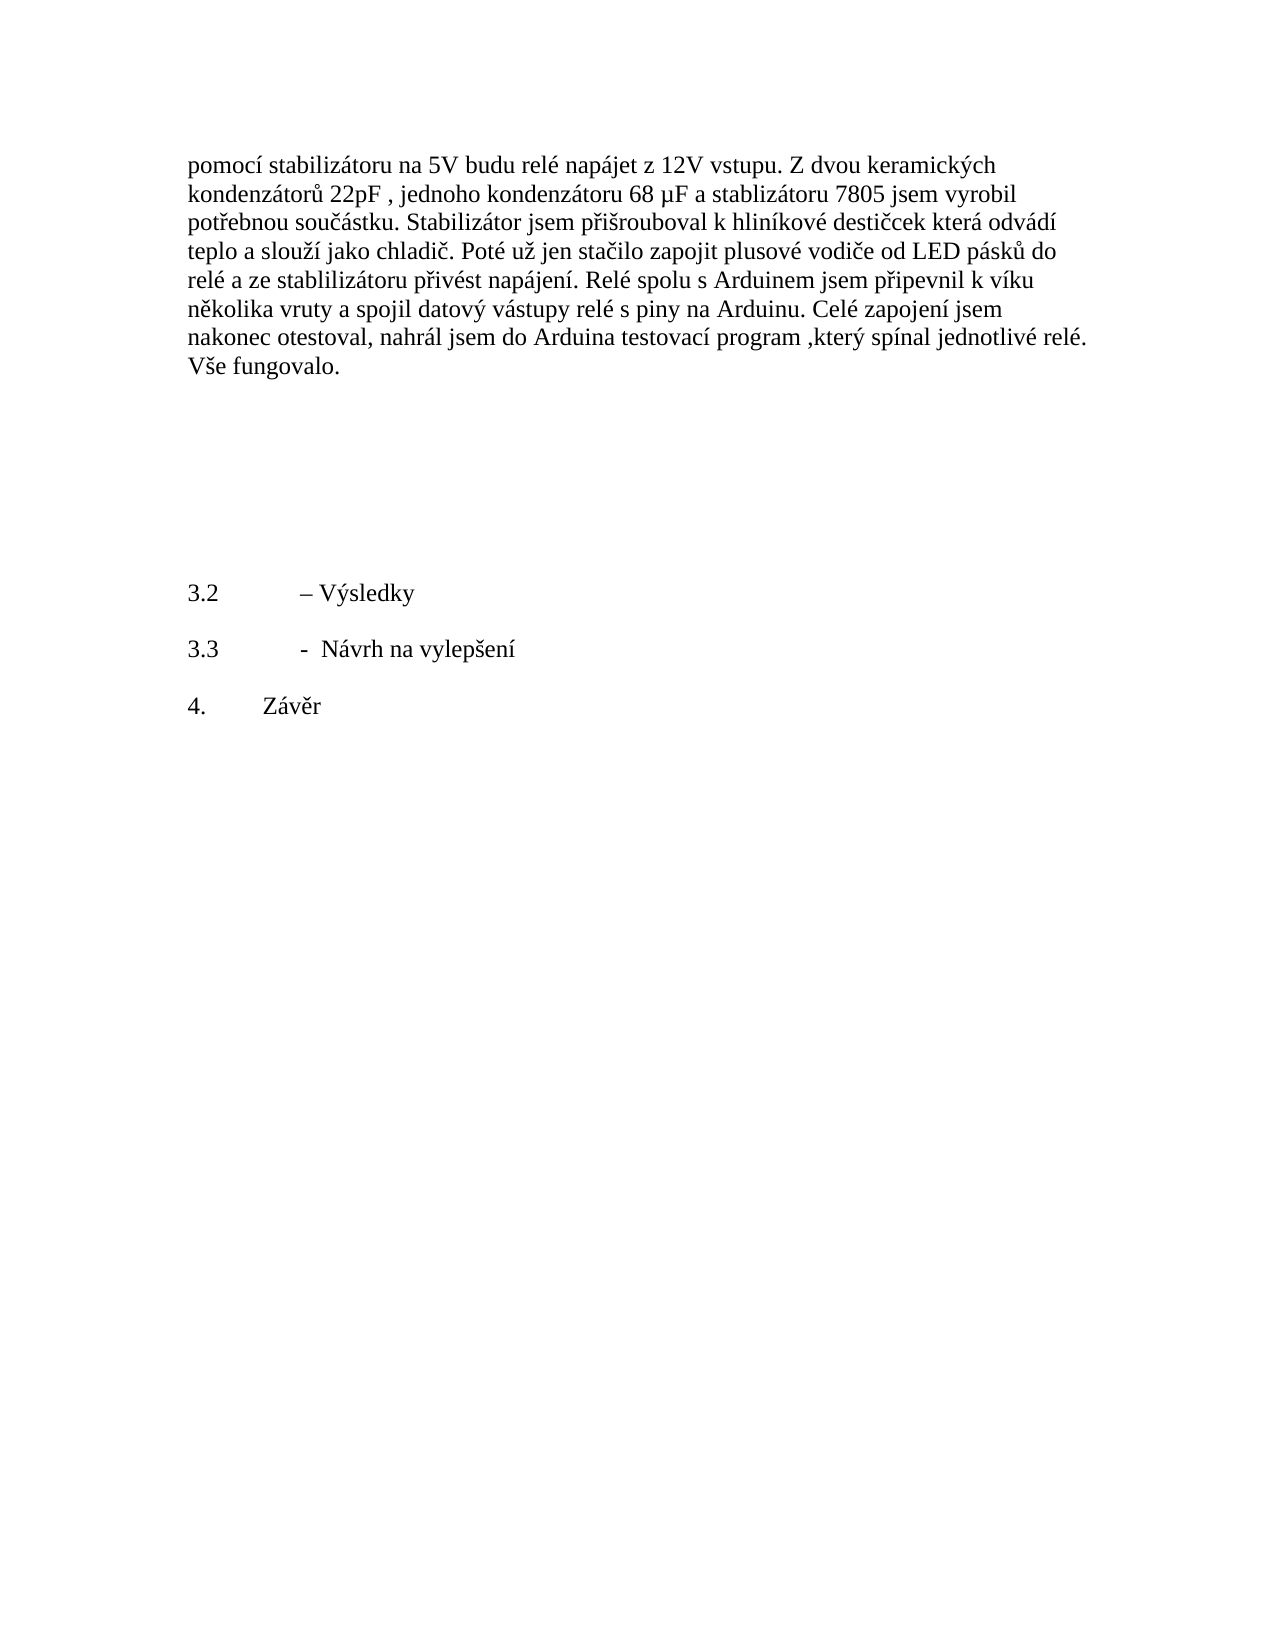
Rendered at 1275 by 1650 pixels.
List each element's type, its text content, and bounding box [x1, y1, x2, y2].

text pomocí stabilizátoru na 5V budu relé napájet z 12V vstupu. Z dvou keramických kondenzátorů 22pF , jednoho kondenzátoru 68 µF a stablizátoru 7805 jsem vyrobil potřebnou součástku. Stabilizátor jsem přišrouboval k hliníkové destičcek která odvádí teplo a slouží jako chladič. Poté už jen stačilo zapojit plusové vodiče od LED pásků do relé a ze stablilizátoru přivést napájení. Relé spolu s Arduinem jsem připevnil k víku několika vruty a spojil datový vástupy relé s piny na Arduinu. Celé zapojení jsem nakonec otestoval, nahrál jsem do Arduina testovací program ,který spínal jednotlivé relé. Vše fungovalo. [187, 150, 1087, 380]
list - Návrh na vylepšení [187, 634, 1087, 663]
list Závěr [187, 691, 1087, 720]
list – Výsledky [187, 578, 1087, 606]
